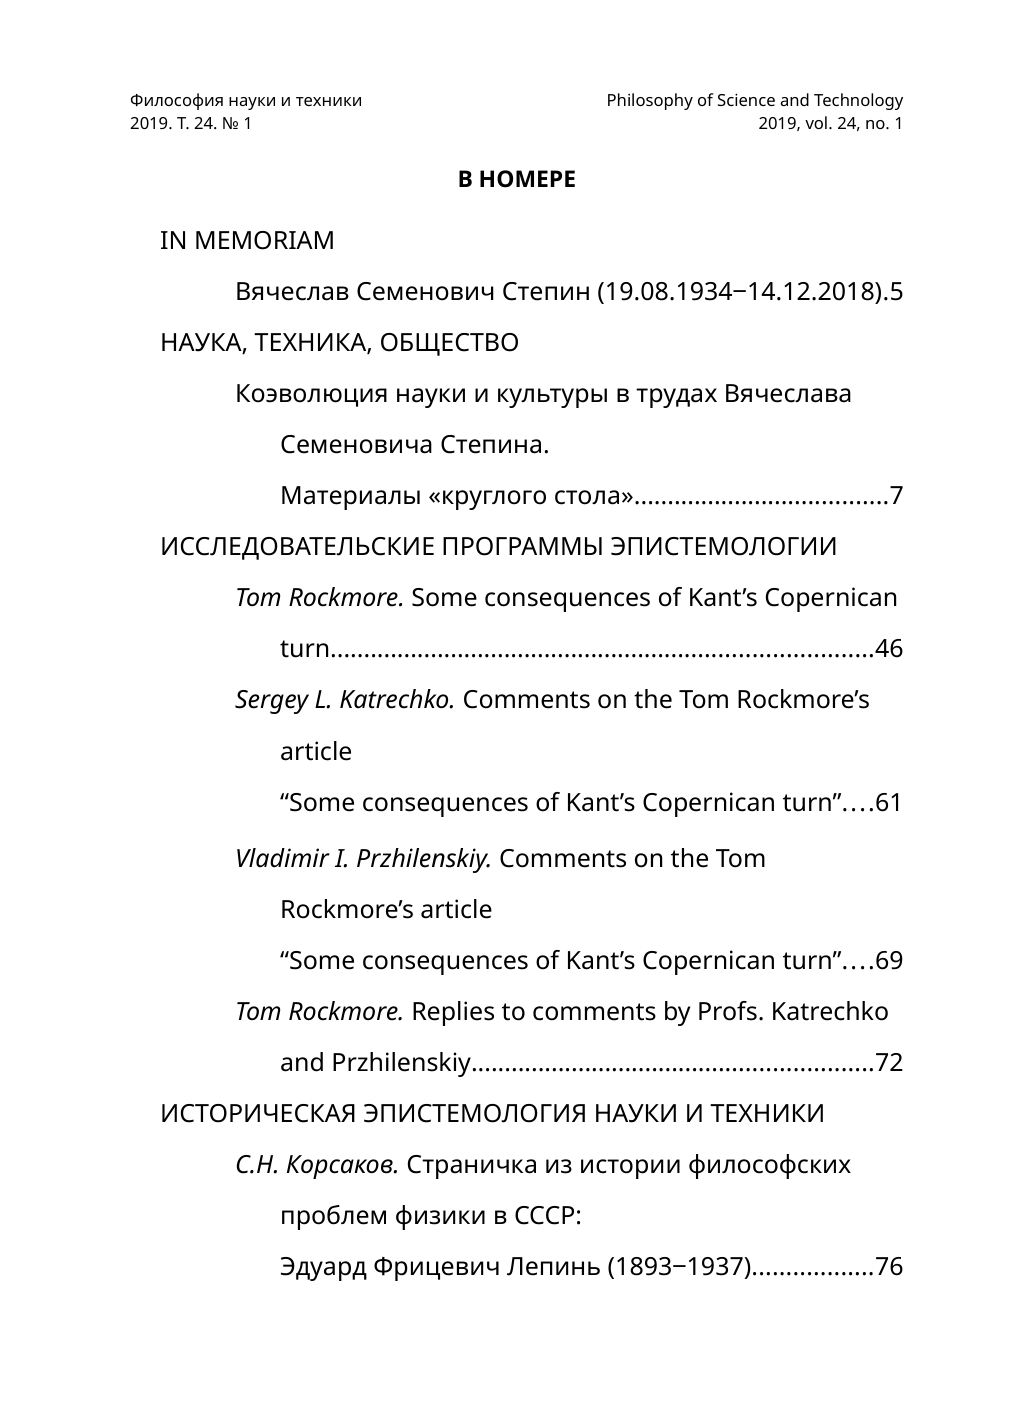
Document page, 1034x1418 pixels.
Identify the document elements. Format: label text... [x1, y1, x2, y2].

subtitle В НОМЕРЕ [130, 163, 903, 195]
text Вячеслав Семенович Степин (19.08.1934‒14.12.2018) 5 [235, 274, 903, 308]
text Tom Rockmore. Replies to comments by Profs. Katrechko and Przhilenskiy 72 [235, 994, 903, 1079]
text НАУКА, ТЕХНИКА, ОБЩЕСТВО [160, 325, 903, 359]
text С.Н. Корсаков. Страничка из истории философских проблем физики в СССР: Эдуард Фрицевич Лепинь (1893‒1937) 76 [235, 1147, 903, 1283]
text Коэволюция науки и культуры в трудах Вячеслава Семеновича Степина. Материалы «круглого стола» 7 [235, 376, 903, 512]
text IN MEMORIAM [160, 223, 903, 257]
text Sergey L. Katrechko. Comments on the Tom Rockmore’s article “Some сonsequences of Kant’s Copernican turn” 61 [235, 682, 903, 818]
text Tom Rockmore. Some consequences of Kant’s Copernican turn 46 [235, 580, 903, 665]
text ИССЛЕДОВАТЕЛЬСКИЕ ПРОГРАММЫ ЭПИСТЕМОЛОГИИ [160, 529, 903, 563]
text ИСТОРИЧЕСКАЯ ЭПИСТЕМОЛОГИЯ НАУКИ И ТЕХНИКИ [160, 1096, 903, 1130]
text Vladimir I. Przhilenskiy. Comments on the Tom Rockmore’s article “Some consequences of Kant’s Copernican turn” 69 [235, 841, 903, 977]
